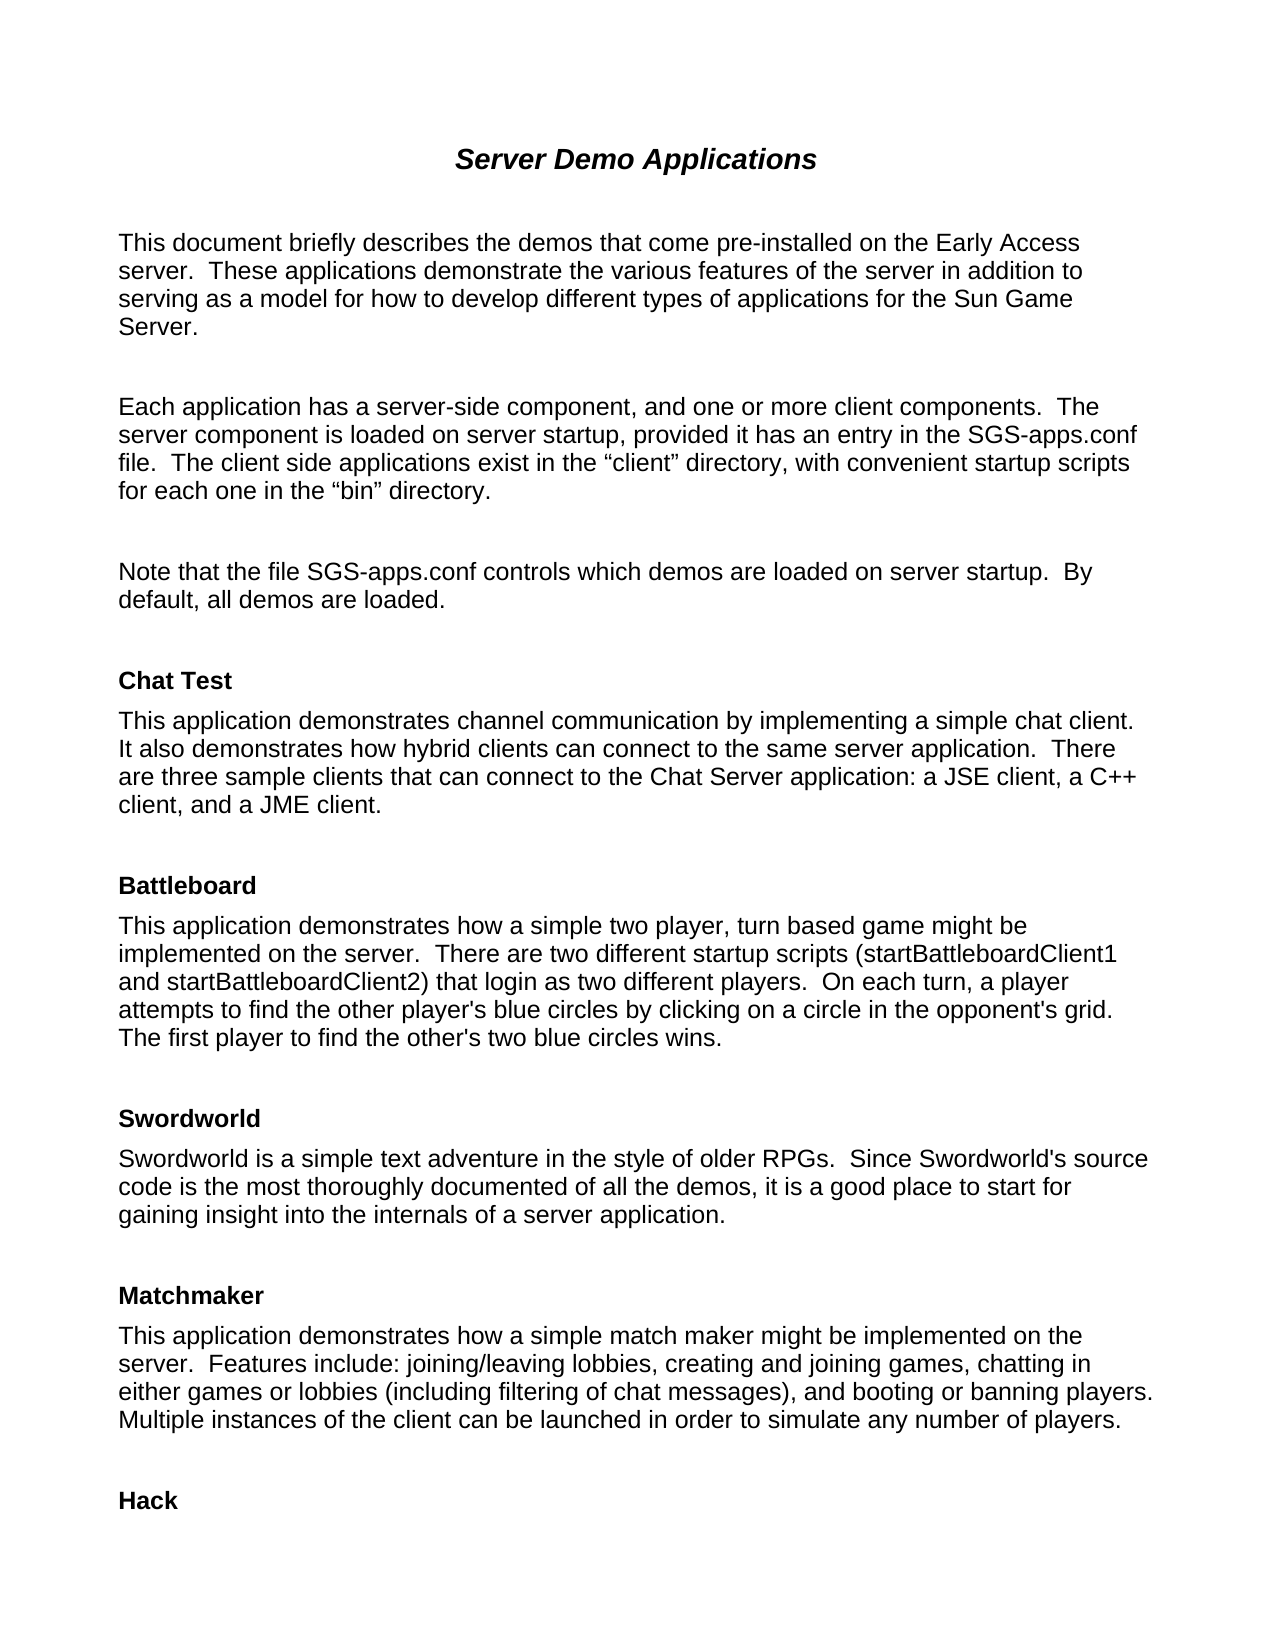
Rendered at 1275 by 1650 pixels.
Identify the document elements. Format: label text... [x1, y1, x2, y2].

text Battleboard [118, 872, 1157, 899]
text Hack [118, 1487, 1157, 1514]
text Chat Test [118, 667, 1157, 694]
text Swordworld is a simple text adventure in the style of older RPGs. Since Swordworld's source code is the most thoroughly documented of all the demos, it is a good place to start for gaining insight into the internals of a server application. [118, 1145, 1157, 1229]
subtitle Server Demo Applications [118, 143, 1157, 176]
text This application demonstrates how a simple match maker might be implemented on the server. Features include: joining/leaving lobbies, creating and joining games, chatting in either games or lobbies (including filtering of chat messages), and booting or banning players. Multiple instances of the client can be launched in order to simulate any number of players. [118, 1322, 1157, 1434]
text This application demonstrates channel communication by implementing a simple chat client. It also demonstrates how hybrid clients can connect to the same server application. There are three sample clients that can connect to the Chat Server application: a JSE client, a C++ client, and a JME client. [118, 707, 1157, 819]
text This document briefly describes the demos that come pre-installed on the Early Access server. These applications demonstrate the various features of the server in addition to serving as a model for how to develop different types of applications for the Sun Game Server. [118, 229, 1157, 340]
text Each application has a server-side component, and one or more client components. The server component is loaded on server startup, provided it has an entry in the SGS-apps.conf file. The client side applications exist in the “client” directory, with convenient startup scripts for each one in the “bin” directory. [118, 393, 1157, 505]
text Matchmaker [118, 1282, 1157, 1309]
text This application demonstrates how a simple two player, turn based game might be implemented on the server. There are two different startup scripts (startBattleboardClient1 and startBattleboardClient2) that login as two different players. On each turn, a player attempts to find the other player's blue circles by clicking on a circle in the opponent's grid. The first player to find the other's two blue circles wins. [118, 912, 1157, 1052]
text Note that the file SGS-apps.conf controls which demos are loaded on server startup. By default, all demos are loaded. [118, 558, 1157, 614]
text Swordworld [118, 1104, 1157, 1132]
